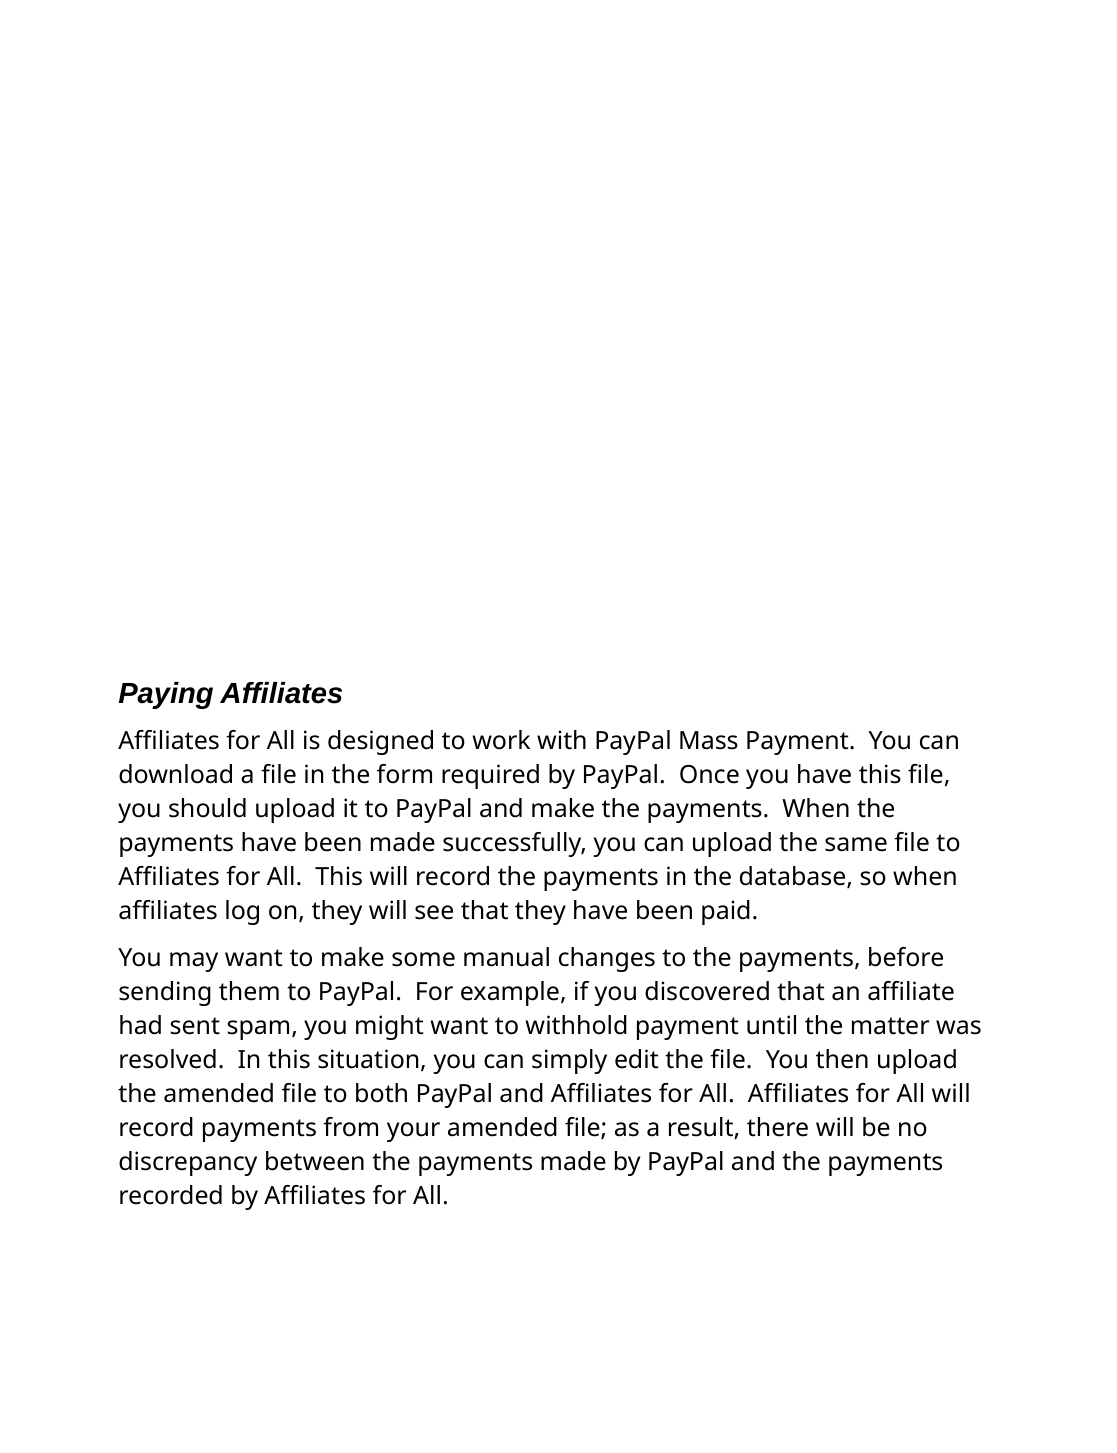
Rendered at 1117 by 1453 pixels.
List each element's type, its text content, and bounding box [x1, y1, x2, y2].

subtitle Paying Affiliates [118, 676, 999, 710]
text Affiliates for All is designed to work with PayPal Mass Payment. You can download a file in the form required by PayPal. Once you have this file, you should upload it to PayPal and make the payments. When the payments have been made successfully, you can upload the same file to Affiliates for All. This will record the payments in the database, so when affiliates log on, they will see that they have been paid. [118, 722, 999, 927]
text You may want to make some manual changes to the payments, before sending them to PayPal. For example, if you discovered that an affiliate had sent spam, you might want to withhold payment until the matter was resolved. In this situation, you can simply edit the file. You then upload the amended file to both PayPal and Affiliates for All. Affiliates for All will record payments from your amended file; as a result, there will be no discrepancy between the payments made by PayPal and the payments recorded by Affiliates for All. [118, 939, 999, 1212]
